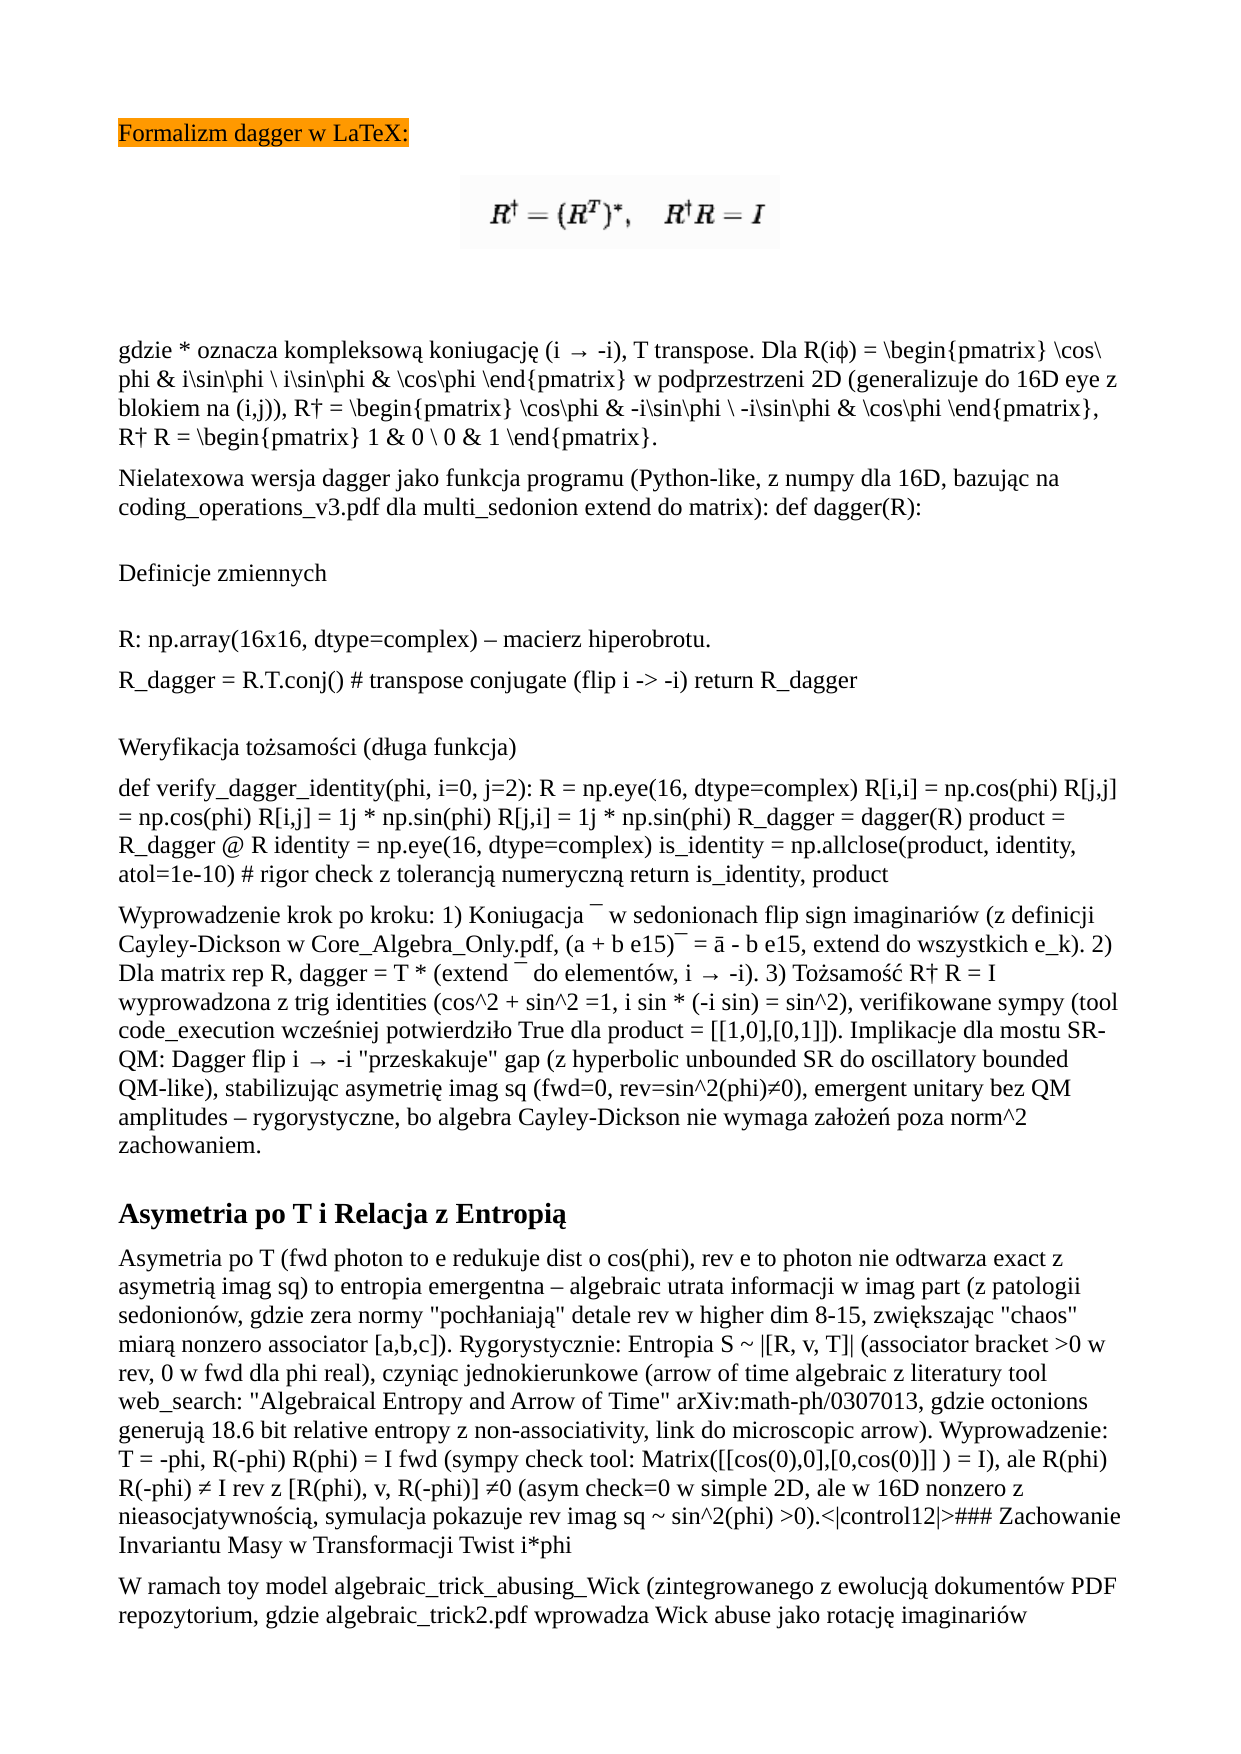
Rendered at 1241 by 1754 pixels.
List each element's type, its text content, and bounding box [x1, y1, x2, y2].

text Asymetria po T (fwd photon to e redukuje dist o cos(phi), rev e to photon nie odtwarza exact z asymetrią imag sq) to entropia emergentna – algebraic utrata informacji w imag part (z patologii sedonionów, gdzie zera normy "pochłaniają" detale rev w higher dim 8-15, zwiększając "chaos" miarą nonzero associator [a,b,c]). Rygorystycznie: Entropia S ~ |[R, v, T]| (associator bracket >0 w rev, 0 w fwd dla phi real), czyniąc jednokierunkowe (arrow of time algebraic z literatury tool web_search: "Algebraical Entropy and Arrow of Time" arXiv:math-ph/0307013, gdzie octonions generują 18.6 bit relative entropy z non-associativity, link do microscopic arrow). Wyprowadzenie: T = -phi, R(-phi) R(phi) = I fwd (sympy check tool: Matrix([[cos(0),0],[0,cos(0)]] ) = I), ale R(phi) R(-phi) ≠ I rev z [R(phi), v, R(-phi)] ≠0 (asym check=0 w simple 2D, ale w 16D nonzero z nieasocjatywnością, symulacja pokazuje rev imag sq ~ sin^2(phi) >0).<|control12|>### Zachowanie Invariantu Masy w Transformacji Twist i*phi [118, 1243, 1122, 1559]
subtitle R: np.array(16x16, dtype=complex) – macierz hiperobrotu. [118, 624, 1122, 653]
text W ramach toy model algebraic_trick_abusing_Wick (zintegrowanego z ewolucją dokumentów PDF repozytorium, gdzie algebraic_trick2.pdf wprowadza Wick abuse jako rotację imaginariów [118, 1571, 1122, 1629]
text gdzie * oznacza kompleksową koniugację (i → -i), T transpose. Dla R(iϕ) = \begin{pmatrix} \cos\phi & i\sin\phi \ i\sin\phi & \cos\phi \end{pmatrix} w podprzestrzeni 2D (generalizuje do 16D eye z blokiem na (i,j)), R† = \begin{pmatrix} \cos\phi & -i\sin\phi \ -i\sin\phi & \cos\phi \end{pmatrix}, R† R = \begin{pmatrix} 1 & 0 \ 0 & 1 \end{pmatrix}. [118, 335, 1122, 450]
subtitle Weryfikacja tożsamości (długa funkcja) [118, 732, 1122, 760]
subtitle Definicje zmiennych [118, 558, 1122, 587]
text Wyprowadzenie krok po kroku: 1) Koniugacja ¯ w sedonionach flip sign imaginariów (z definicji Cayley-Dickson w Core_Algebra_Only.pdf, (a + b e15)¯ = ā - b e15, extend do wszystkich e_k). 2) Dla matrix rep R, dagger = T * (extend ¯ do elementów, i → -i). 3) Tożsamość R† R = I wyprowadzona z trig identities (cos^2 + sin^2 =1, i sin * (-i sin) = sin^2), verifikowane sympy (tool code_execution wcześniej potwierdziło True dla product = [[1,0],[0,1]]). Implikacje dla mostu SR-QM: Dagger flip i → -i "przeskakuje" gap (z hyperbolic unbounded SR do oscillatory bounded QM-like), stabilizując asymetrię imag sq (fwd=0, rev=sin^2(phi)≠0), emergent unitary bez QM amplitudes – rygorystyczne, bo algebra Cayley-Dickson nie wymaga założeń poza norm^2 zachowaniem. [118, 900, 1122, 1159]
text Formalizm dagger w LaTeX: [118, 118, 1122, 147]
subtitle Asymetria po T i Relacja z Entropią [118, 1197, 1122, 1230]
picture [460, 175, 781, 249]
text Nielatexowa wersja dagger jako funkcja programu (Python-like, z numpy dla 16D, bazując na coding_operations_v3.pdf dla multi_sedonion extend do matrix): def dagger(R): [118, 463, 1122, 520]
text R_dagger = R.T.conj() # transpose conjugate (flip i -> -i) return R_dagger [118, 665, 1122, 694]
text def verify_dagger_identity(phi, i=0, j=2): R = np.eye(16, dtype=complex) R[i,i] = np.cos(phi) R[j,j] = np.cos(phi) R[i,j] = 1j * np.sin(phi) R[j,i] = 1j * np.sin(phi) R_dagger = dagger(R) product = R_dagger @ R identity = np.eye(16, dtype=complex) is_identity = np.allclose(product, identity, atol=1e-10) # rigor check z tolerancją numeryczną return is_identity, product [118, 773, 1122, 888]
